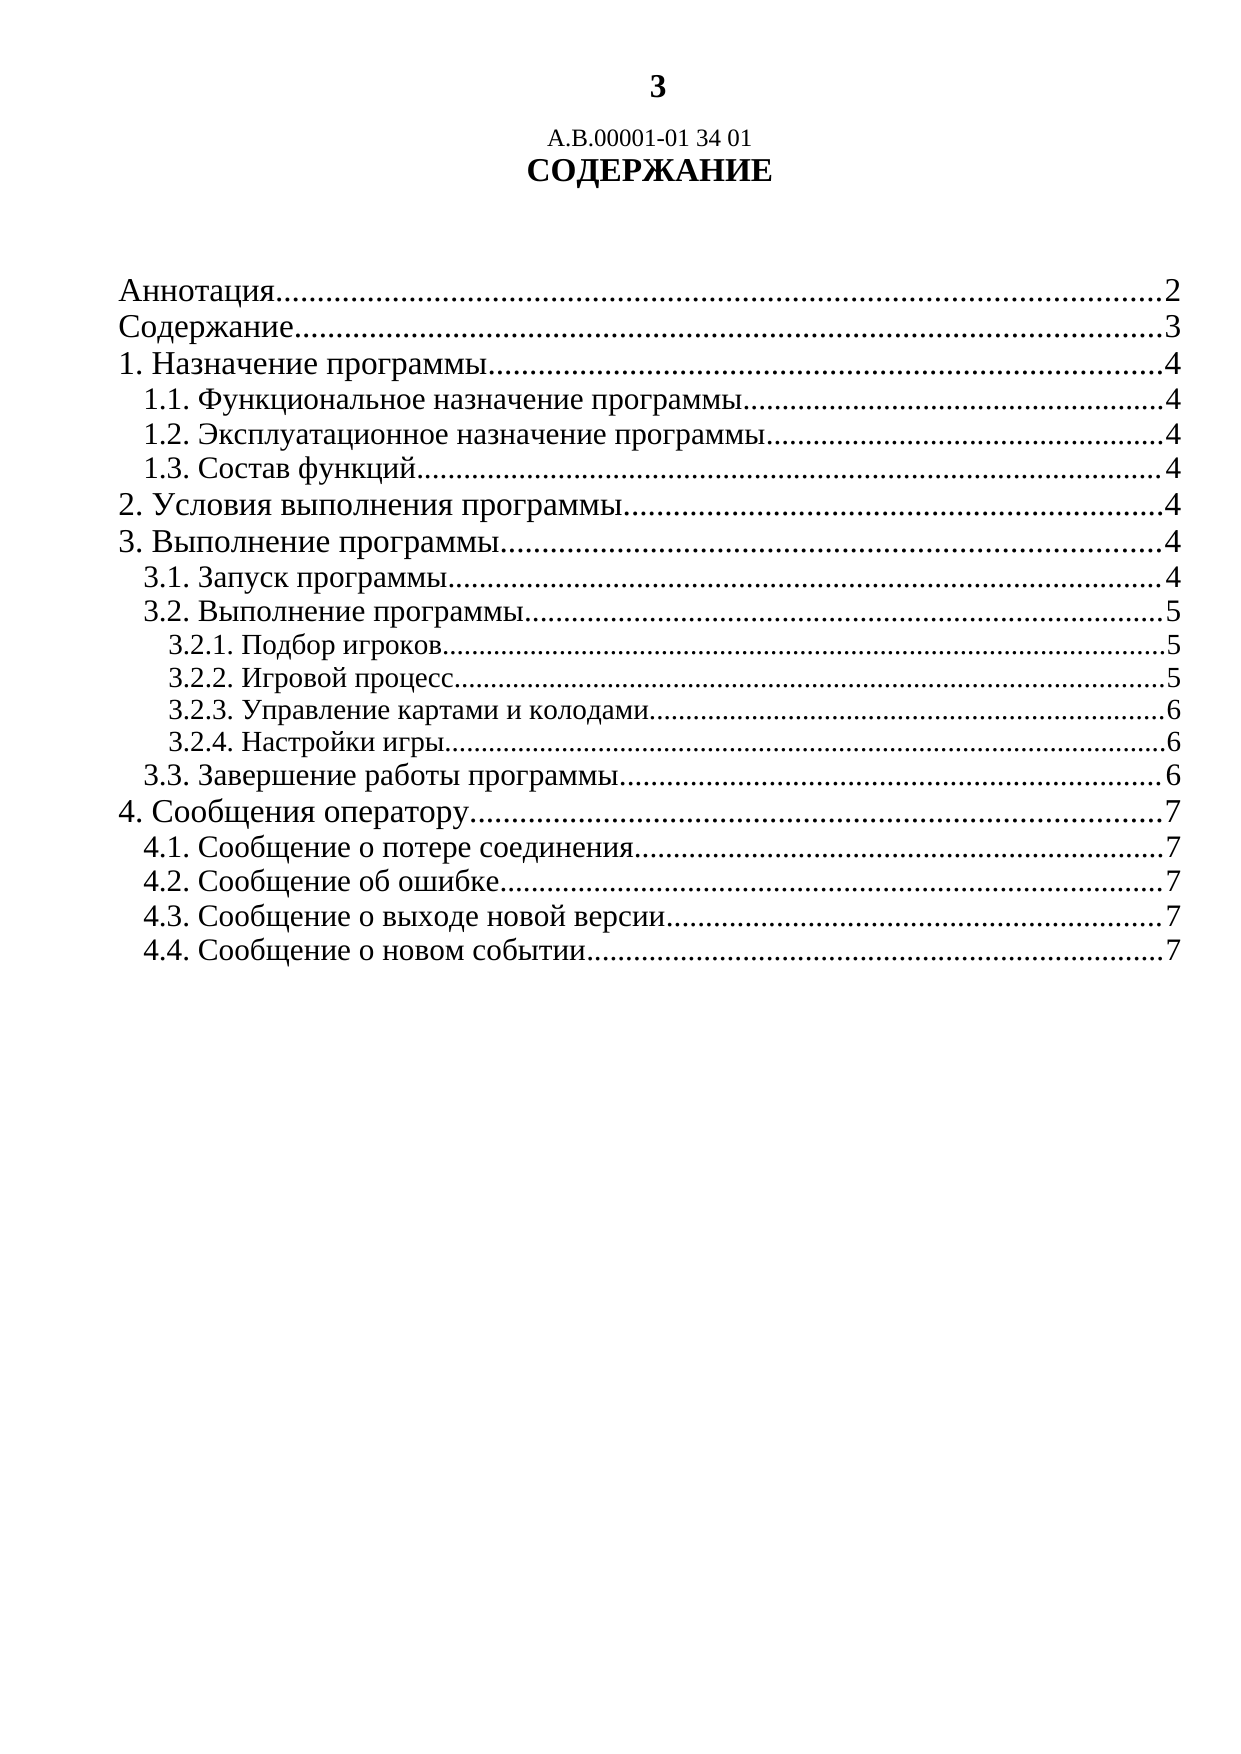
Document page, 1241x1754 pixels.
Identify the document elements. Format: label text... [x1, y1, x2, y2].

text 3.2.1. Подбор игроков 5 [168, 629, 1181, 661]
text 4. Сообщения оператору 7 [118, 792, 1181, 829]
text 3.1. Запуск программы 4 [143, 559, 1181, 594]
text Содержание 3 [118, 308, 1181, 345]
text 1.2. Эксплуатационное назначение программы 4 [143, 417, 1181, 451]
text 3.2.2. Игровой процесс 5 [168, 661, 1181, 693]
text 1. Назначение программы 4 [118, 345, 1181, 382]
text 3.2. Выполнение программы 5 [143, 594, 1181, 629]
text 4.1. Сообщение о потере соединения 7 [143, 829, 1181, 864]
text Аннотация 2 [118, 271, 1181, 308]
text 1.1. Функциональное назначение программы 4 [143, 382, 1181, 417]
text 1.3. Состав функций 4 [143, 451, 1181, 486]
text 4.4. Сообщение о новом событии 7 [143, 933, 1181, 968]
text 3.2.3. Управление картами и колодами 6 [168, 693, 1181, 726]
text 2. Условия выполнения программы 4 [118, 486, 1181, 523]
text 3. Выполнение программы 4 [118, 523, 1181, 559]
text 4.3. Сообщение о выходе новой версии 7 [143, 898, 1181, 933]
text 4.2. Сообщение об ошибке 7 [143, 864, 1181, 898]
text 3.3. Завершение работы программы 6 [143, 758, 1181, 792]
text 3.2.4. Настройки игры 6 [168, 726, 1181, 758]
subtitle Содержание [118, 151, 1181, 188]
